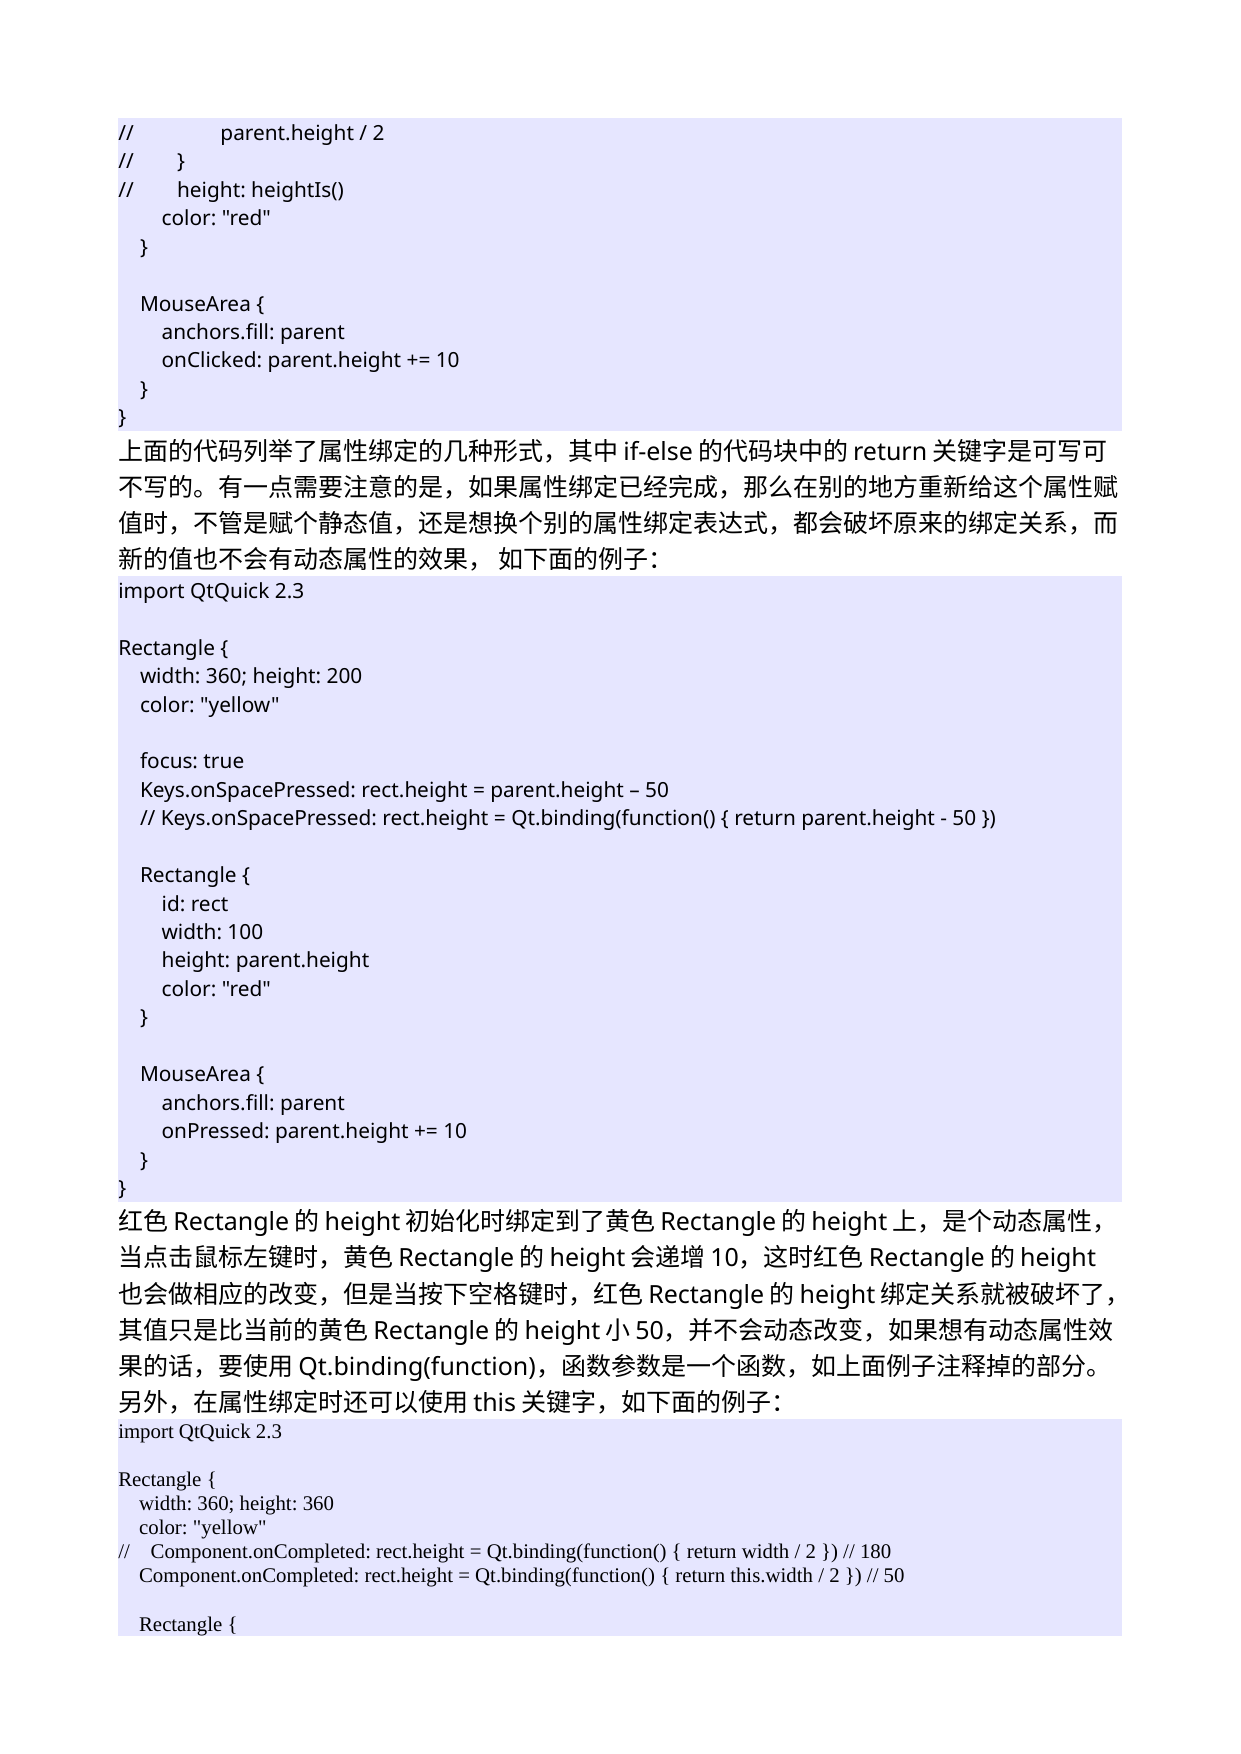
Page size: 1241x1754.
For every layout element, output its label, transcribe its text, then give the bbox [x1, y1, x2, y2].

text focus: true [118, 747, 1122, 775]
text Rectangle { [118, 633, 1122, 661]
text } [118, 374, 1122, 402]
text // parent.height / 2 [118, 118, 1122, 147]
text } [118, 1173, 1122, 1202]
text import QtQuick 2.3 [118, 1419, 1122, 1443]
text onPressed: parent.height += 10 [118, 1116, 1122, 1145]
text Keys.onSpacePressed: rect.height = parent.height – 50 [118, 775, 1122, 803]
text 红色Rectangle的height初始化时绑定到了黄色Rectangle的height上，是个动态属性，当点击鼠标左键时，黄色Rectangle的height会递增10，这时红色Rectangle的height也会做相应的改变，但是当按下空格键时，红色Rectangle的height绑定关系就被破坏了，其值只是比当前的黄色Rectangle的height小50，并不会动态改变，如果想有动态属性效果的话，要使用Qt.binding(function)，函数参数是一个函数，如上面例子注释掉的部分。 [118, 1202, 1122, 1383]
text } [118, 1145, 1122, 1173]
text Component.onCompleted: rect.height = Qt.binding(function() { return this.width / 2 }) // 50 [118, 1563, 1122, 1587]
text Rectangle { [118, 860, 1122, 889]
text anchors.fill: parent [118, 317, 1122, 346]
text color: "red" [118, 974, 1122, 1002]
text import QtQuick 2.3 [118, 576, 1122, 604]
text id: rect [118, 889, 1122, 917]
text Rectangle { [118, 1467, 1122, 1491]
text // height: heightIs() [118, 175, 1122, 203]
text anchors.fill: parent [118, 1088, 1122, 1116]
text } [118, 402, 1122, 431]
text } [118, 1002, 1122, 1031]
text height: parent.height [118, 946, 1122, 974]
text } [118, 232, 1122, 260]
text Rectangle { [118, 1612, 1122, 1636]
text onClicked: parent.height += 10 [118, 346, 1122, 374]
text width: 360; height: 200 [118, 661, 1122, 690]
text MouseArea { [118, 289, 1122, 317]
text color: "red" [118, 203, 1122, 232]
text color: "yellow" [118, 690, 1122, 718]
text color: "yellow" [118, 1515, 1122, 1539]
text width: 100 [118, 917, 1122, 946]
text // Keys.onSpacePressed: rect.height = Qt.binding(function() { return parent.height - 50 }) [118, 803, 1122, 832]
text 另外，在属性绑定时还可以使用this关键字，如下面的例子： [118, 1383, 1122, 1419]
text // } [118, 147, 1122, 175]
text 上面的代码列举了属性绑定的几种形式，其中if-else的代码块中的return关键字是可写可不写的。有一点需要注意的是，如果属性绑定已经完成，那么在别的地方重新给这个属性赋值时，不管是赋个静态值，还是想换个别的属性绑定表达式，都会破坏原来的绑定关系，而新的值也不会有动态属性的效果， 如下面的例子： [118, 431, 1122, 576]
text width: 360; height: 360 [118, 1491, 1122, 1515]
text MouseArea { [118, 1059, 1122, 1088]
text // Component.onCompleted: rect.height = Qt.binding(function() { return width / 2 }) // 180 [118, 1539, 1122, 1563]
